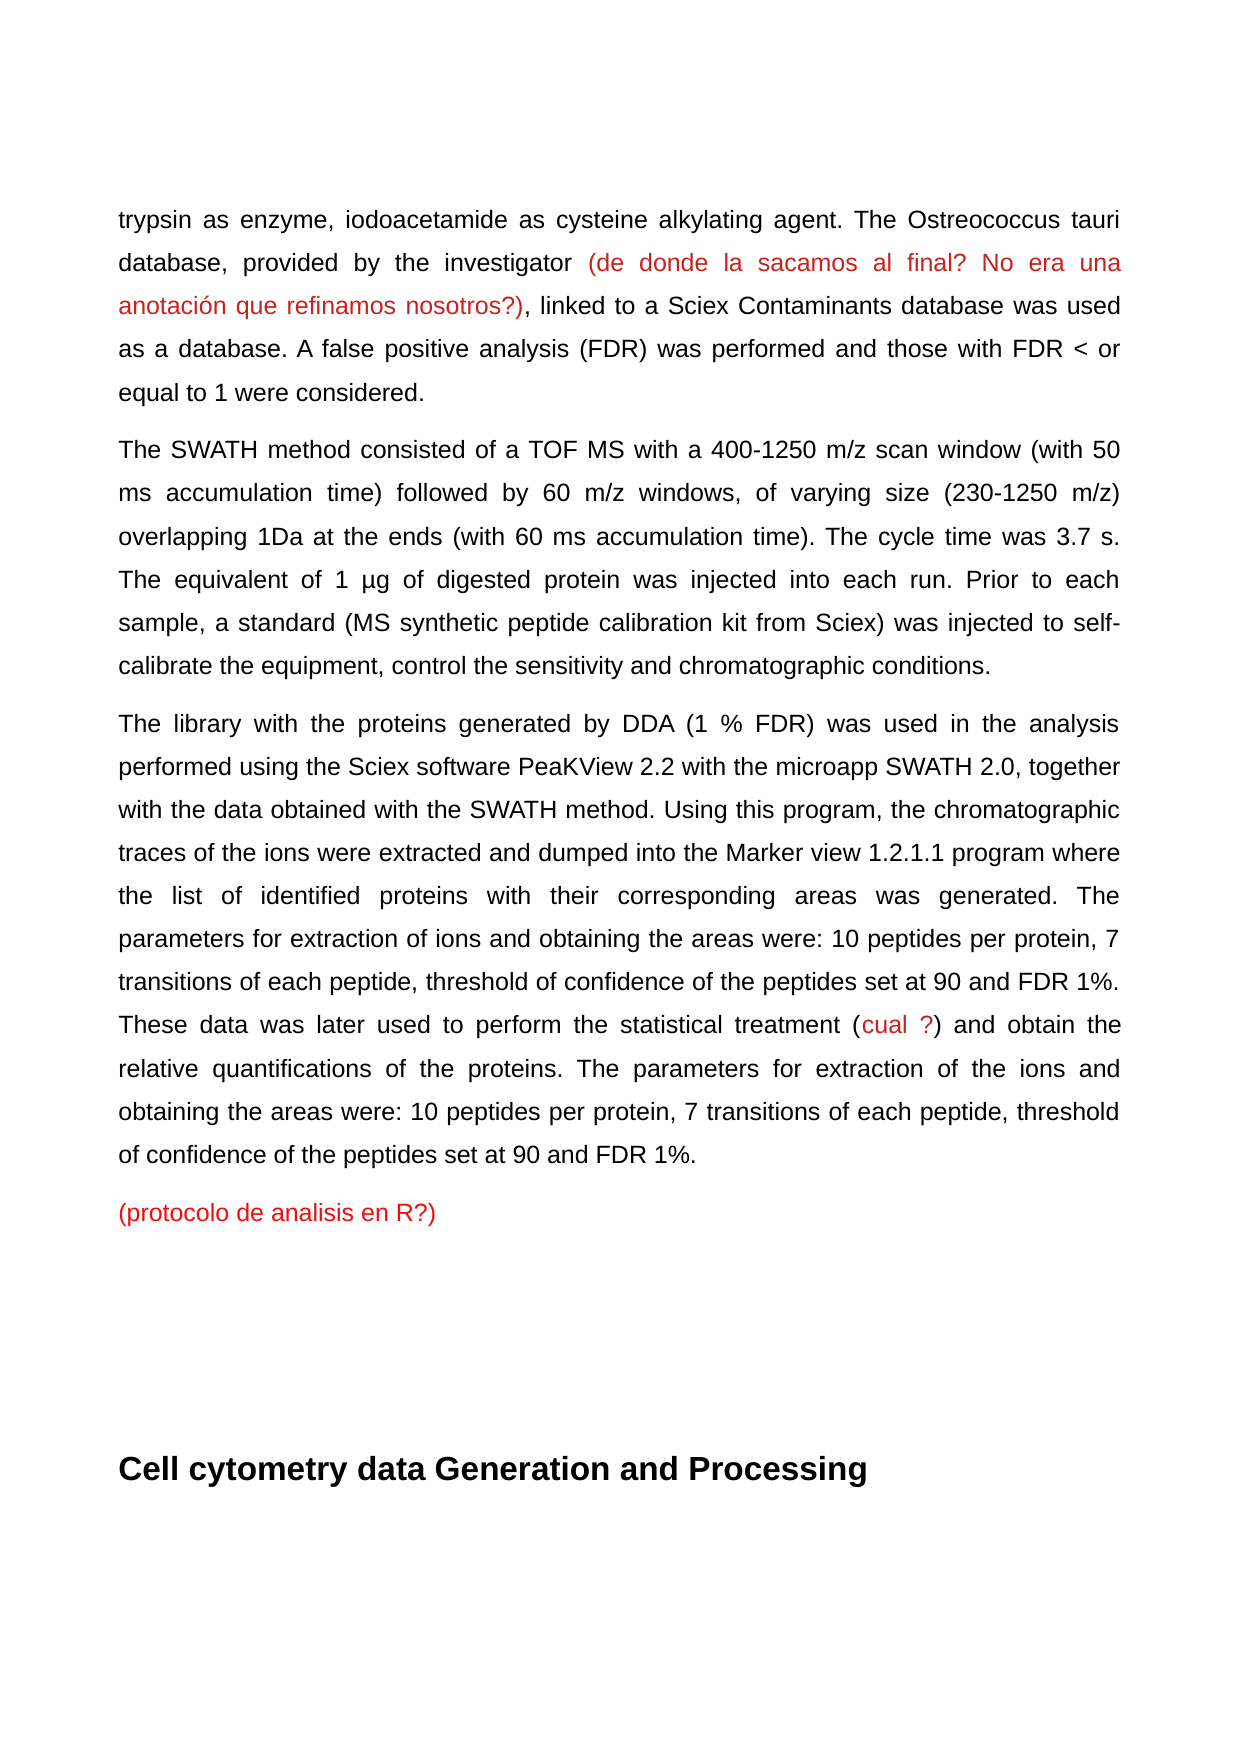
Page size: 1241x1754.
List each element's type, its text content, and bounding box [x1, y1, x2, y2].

subtitle Cell cytometry data Generation and Processing [118, 1449, 1122, 1488]
text (protocolo de analisis en R?) [118, 1198, 1122, 1226]
text trypsin as enzyme, iodoacetamide as cysteine alkylating agent. The Ostreococcus tauri database, provided by the investigator (de donde la sacamos al final? No era una anotación que refinamos nosotros?), linked to a Sciex Contaminants database was used as a database. A false positive analysis (FDR) was performed and those with FDR < or equal to 1 were considered. [118, 205, 1122, 406]
text The SWATH method consisted of a TOF MS with a 400-1250 m/z scan window (with 50 ms accumulation time) followed by 60 m/z windows, of varying size (230-1250 m/z) overlapping 1Da at the ends (with 60 ms accumulation time). The cycle time was 3.7 s. The equivalent of 1 µg of digested protein was injected into each run. Prior to each sample, a standard (MS synthetic peptide calibration kit from Sciex) was injected to self-calibrate the equipment, control the sensitivity and chromatographic conditions. [118, 435, 1122, 680]
text The library with the proteins generated by DDA (1 % FDR) was used in the analysis performed using the Sciex software PeaKView 2.2 with the microapp SWATH 2.0, together with the data obtained with the SWATH method. Using this program, the chromatographic traces of the ions were extracted and dumped into the Marker view 1.2.1.1 program where the list of identified proteins with their corresponding areas was generated. The parameters for extraction of ions and obtaining the areas were: 10 peptides per protein, 7 transitions of each peptide, threshold of confidence of the peptides set at 90 and FDR 1%. These data was later used to perform the statistical treatment (cual ?) and obtain the relative quantifications of the proteins. The parameters for extraction of the ions and obtaining the areas were: 10 peptides per protein, 7 transitions of each peptide, threshold of confidence of the peptides set at 90 and FDR 1%. [118, 709, 1122, 1169]
